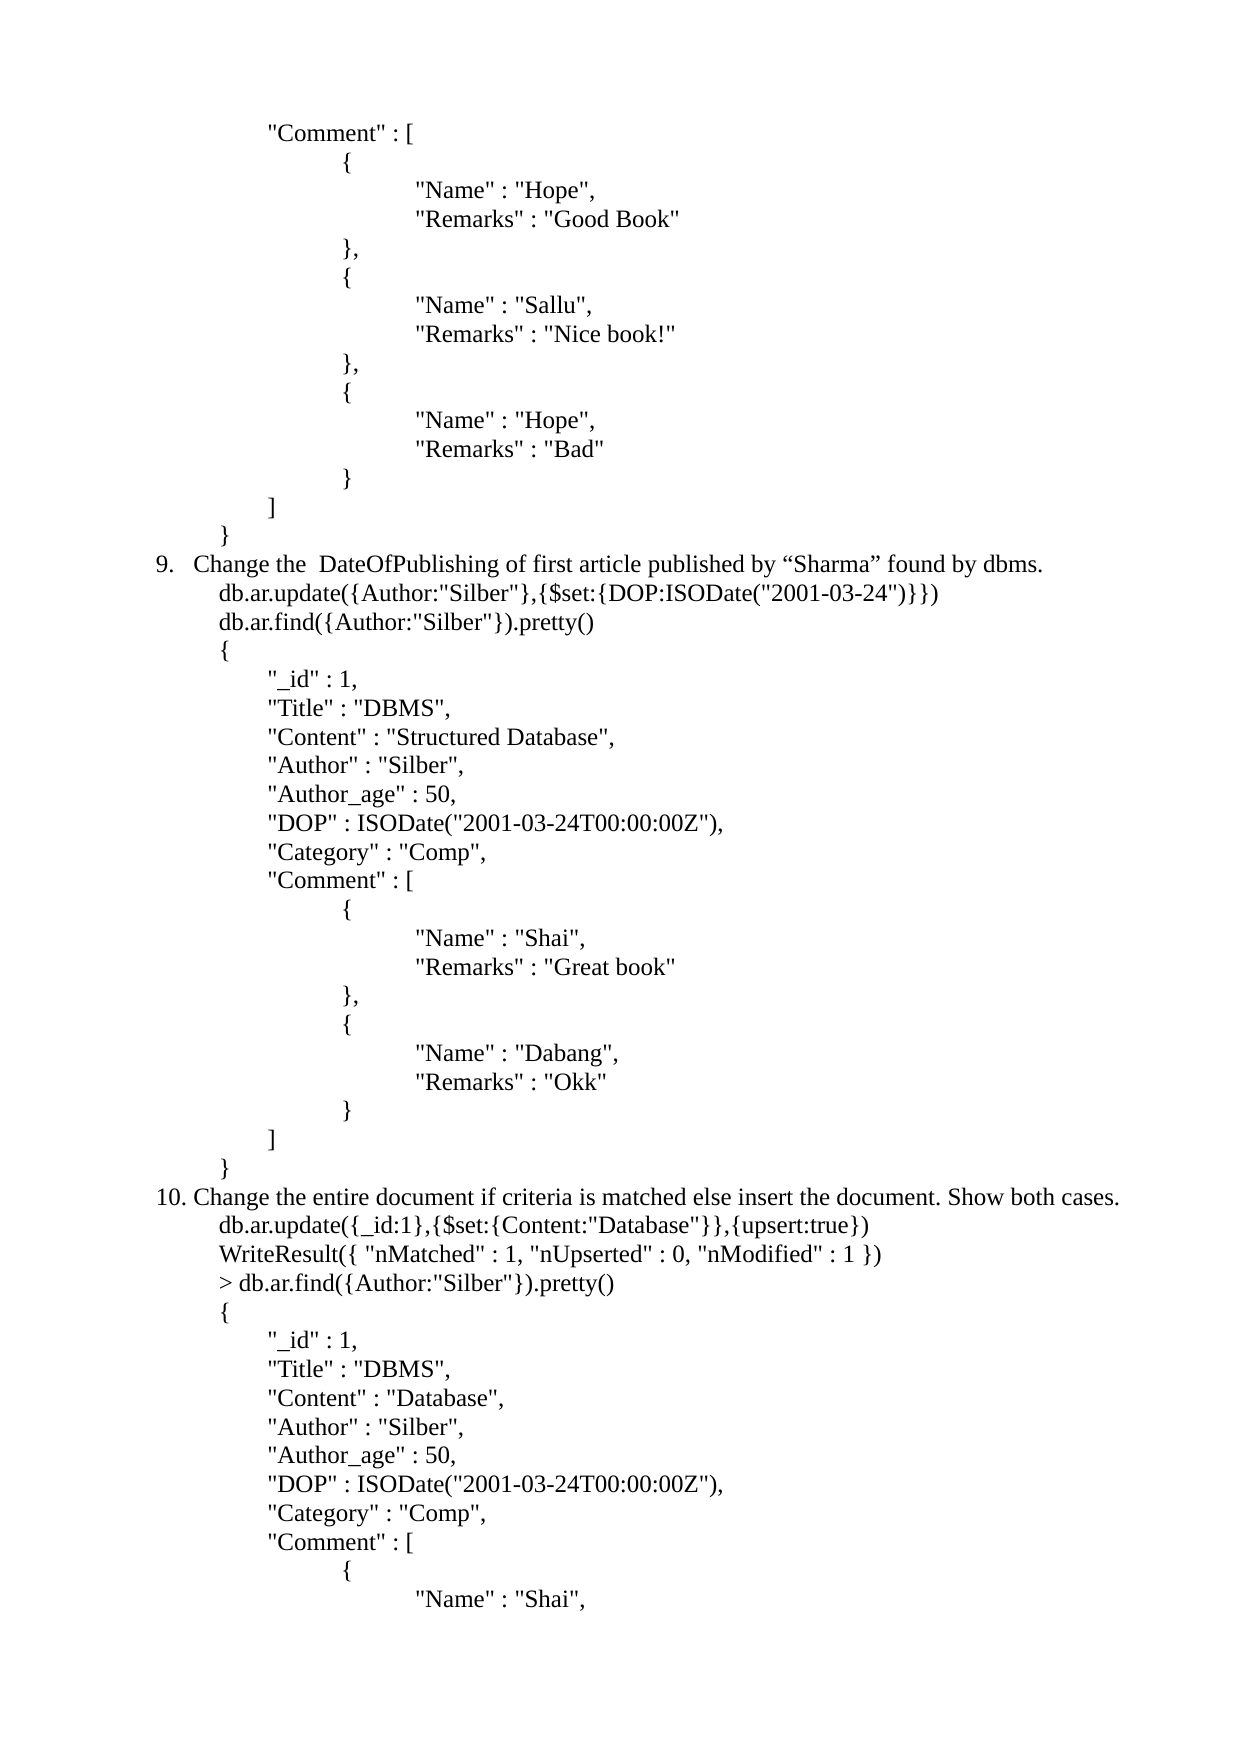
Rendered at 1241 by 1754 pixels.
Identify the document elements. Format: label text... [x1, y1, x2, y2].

list "Author" : "Silber", [193, 1412, 1122, 1441]
list "Remarks" : "Bad" [193, 434, 1122, 463]
list "Name" : "Shai", [193, 923, 1122, 952]
list }, [193, 233, 1122, 262]
list Change the DateOfPublishing of first article published by “Sharma” found by dbms. [156, 549, 1122, 578]
list > db.ar.find({Author:"Silber"}).pretty() [193, 1268, 1122, 1297]
list "Comment" : [ [193, 118, 1122, 147]
list "Author" : "Silber", [193, 751, 1122, 779]
list ] [193, 492, 1122, 521]
list "Name" : "Hope", [193, 176, 1122, 204]
list { [193, 894, 1122, 923]
list { [193, 147, 1122, 176]
list "Comment" : [ [193, 866, 1122, 894]
list "_id" : 1, [193, 664, 1122, 693]
list "Title" : "DBMS", [193, 1354, 1122, 1383]
list "DOP" : ISODate("2001-03-24T00:00:00Z"), [193, 808, 1122, 837]
list "Comment" : [ [193, 1527, 1122, 1556]
list } [193, 1153, 1122, 1182]
list db.ar.update({Author:"Silber"},{$set:{DOP:ISODate("2001-03-24")}}) [193, 578, 1122, 607]
list { [193, 636, 1122, 664]
list "Content" : "Database", [193, 1383, 1122, 1412]
list "Title" : "DBMS", [193, 693, 1122, 722]
list "Remarks" : "Great book" [193, 952, 1122, 981]
list "Name" : "Shai", [193, 1584, 1122, 1613]
list "Category" : "Comp", [193, 837, 1122, 866]
list "Remarks" : "Good Book" [193, 204, 1122, 233]
list } [193, 1096, 1122, 1124]
list { [193, 262, 1122, 291]
list "Category" : "Comp", [193, 1498, 1122, 1527]
list "_id" : 1, [193, 1326, 1122, 1354]
list ] [193, 1124, 1122, 1153]
list "Name" : "Dabang", [193, 1038, 1122, 1067]
list "Name" : "Hope", [193, 406, 1122, 434]
list } [193, 521, 1122, 549]
list "Author_age" : 50, [193, 779, 1122, 808]
list { [193, 1556, 1122, 1584]
list "DOP" : ISODate("2001-03-24T00:00:00Z"), [193, 1469, 1122, 1498]
list }, [193, 348, 1122, 377]
list "Name" : "Sallu", [193, 291, 1122, 319]
list "Author_age" : 50, [193, 1441, 1122, 1469]
list { [193, 1009, 1122, 1038]
list Change the entire document if criteria is matched else insert the document. Show both cases. [156, 1182, 1122, 1211]
list { [193, 377, 1122, 406]
list "Remarks" : "Nice book!" [193, 319, 1122, 348]
list WriteResult({ "nMatched" : 1, "nUpserted" : 0, "nModified" : 1 }) [193, 1239, 1122, 1268]
list "Remarks" : "Okk" [193, 1067, 1122, 1096]
list } [193, 463, 1122, 492]
list db.ar.find({Author:"Silber"}).pretty() [193, 607, 1122, 636]
list { [193, 1297, 1122, 1326]
list "Content" : "Structured Database", [193, 722, 1122, 751]
list }, [193, 981, 1122, 1009]
list db.ar.update({_id:1},{$set:{Content:"Database"}},{upsert:true}) [193, 1211, 1122, 1239]
